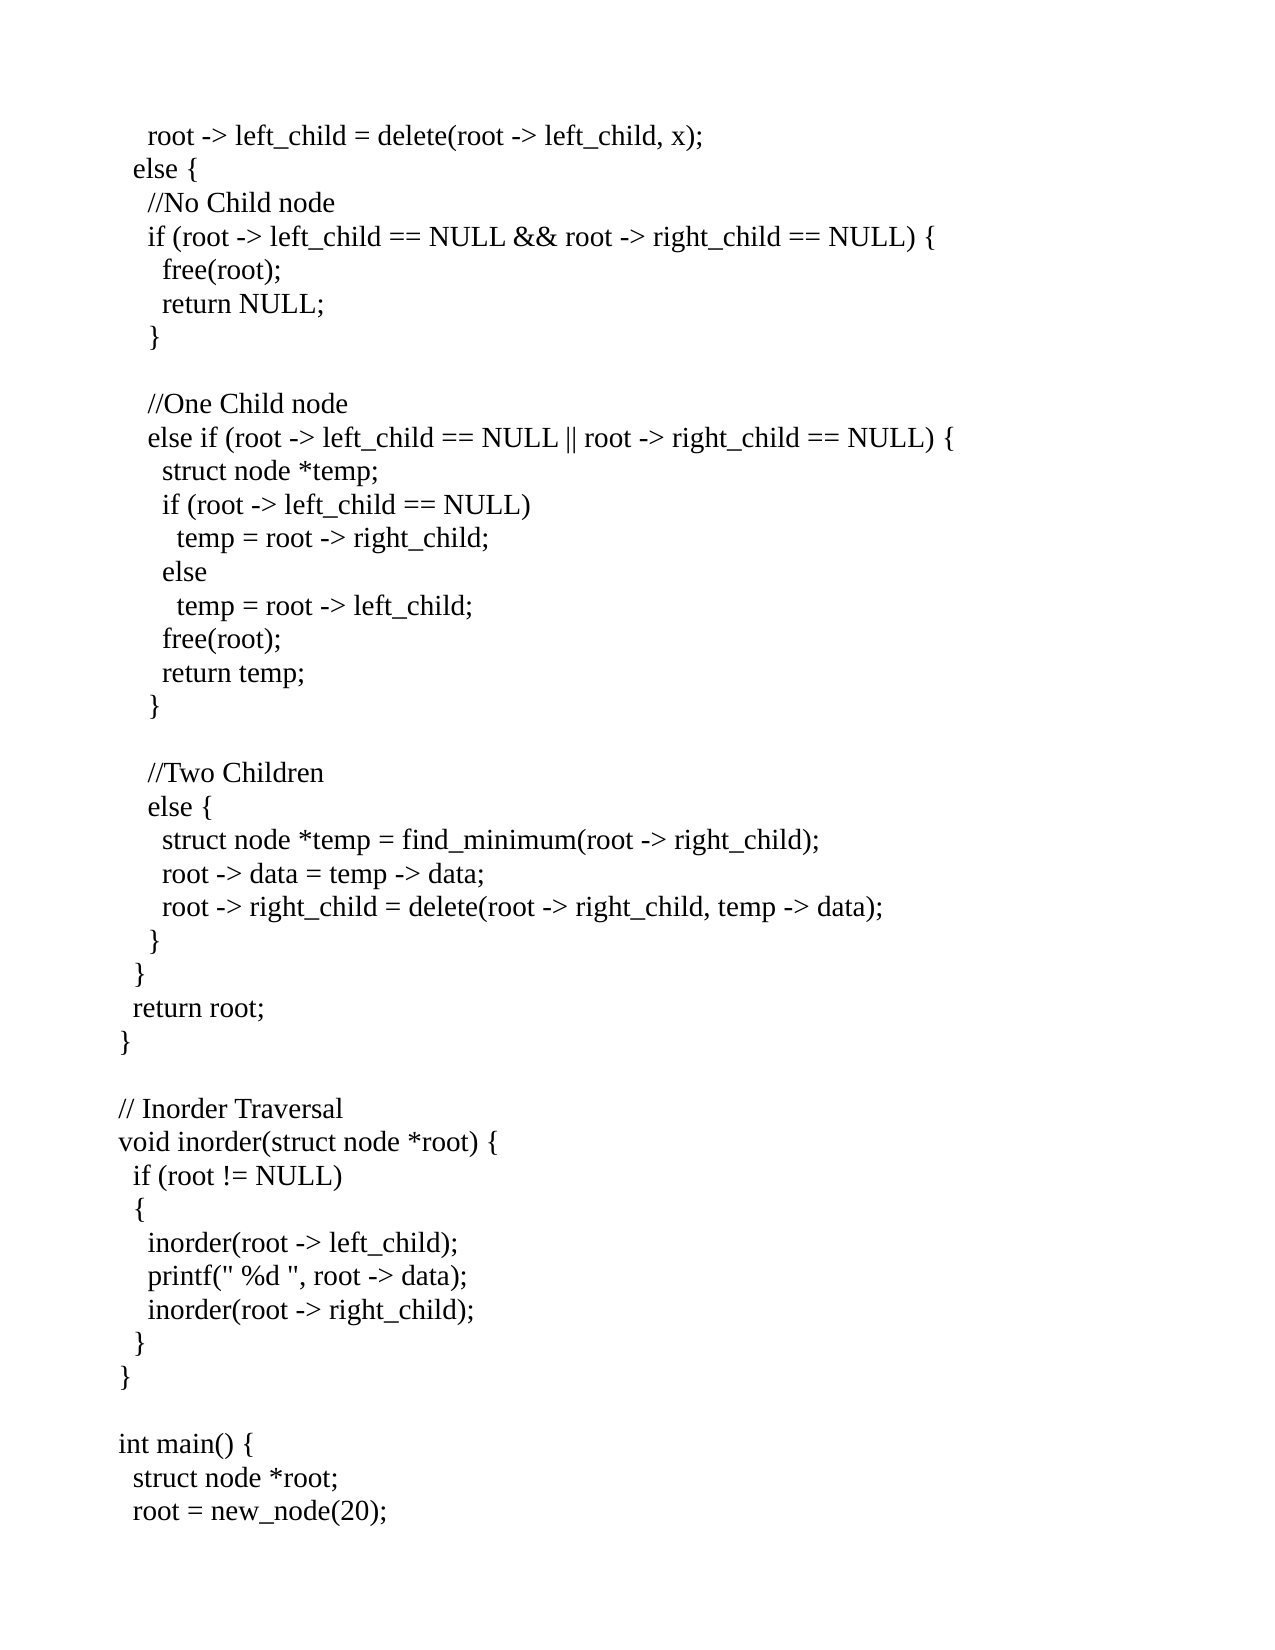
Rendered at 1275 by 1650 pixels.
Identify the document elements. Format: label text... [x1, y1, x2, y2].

text void inorder(struct node *root) { [118, 1124, 1157, 1158]
text //No Child node [118, 185, 1157, 219]
text root -> data = temp -> data; [118, 856, 1157, 889]
text free(root); [118, 252, 1157, 286]
text else [118, 554, 1157, 588]
text if (root -> left_child == NULL) [118, 487, 1157, 521]
text else { [118, 789, 1157, 822]
text else { [118, 152, 1157, 185]
text } [118, 1326, 1157, 1359]
text struct node *temp = find_minimum(root -> right_child); [118, 822, 1157, 856]
text } [118, 1359, 1157, 1393]
text int main() { [118, 1426, 1157, 1460]
text if (root != NULL) [118, 1158, 1157, 1191]
text inorder(root -> left_child); [118, 1225, 1157, 1258]
text temp = root -> right_child; [118, 521, 1157, 554]
text temp = root -> left_child; [118, 588, 1157, 621]
text } [118, 957, 1157, 990]
text return root; [118, 990, 1157, 1024]
text inorder(root -> right_child); [118, 1292, 1157, 1326]
text //One Child node [118, 386, 1157, 420]
text free(root); [118, 621, 1157, 655]
text return temp; [118, 655, 1157, 688]
text root -> left_child = delete(root -> left_child, x); [118, 118, 1157, 152]
text root = new_node(20); [118, 1493, 1157, 1527]
text if (root -> left_child == NULL && root -> right_child == NULL) { [118, 219, 1157, 252]
text } [118, 923, 1157, 957]
text root -> right_child = delete(root -> right_child, temp -> data); [118, 889, 1157, 923]
text // Inorder Traversal [118, 1091, 1157, 1124]
text struct node *temp; [118, 453, 1157, 487]
text //Two Children [118, 755, 1157, 789]
text } [118, 688, 1157, 722]
text else if (root -> left_child == NULL || root -> right_child == NULL) { [118, 420, 1157, 453]
text struct node *root; [118, 1460, 1157, 1493]
text } [118, 319, 1157, 353]
text return NULL; [118, 286, 1157, 319]
text { [118, 1191, 1157, 1225]
text } [118, 1024, 1157, 1057]
text printf(" %d ", root -> data); [118, 1258, 1157, 1292]
